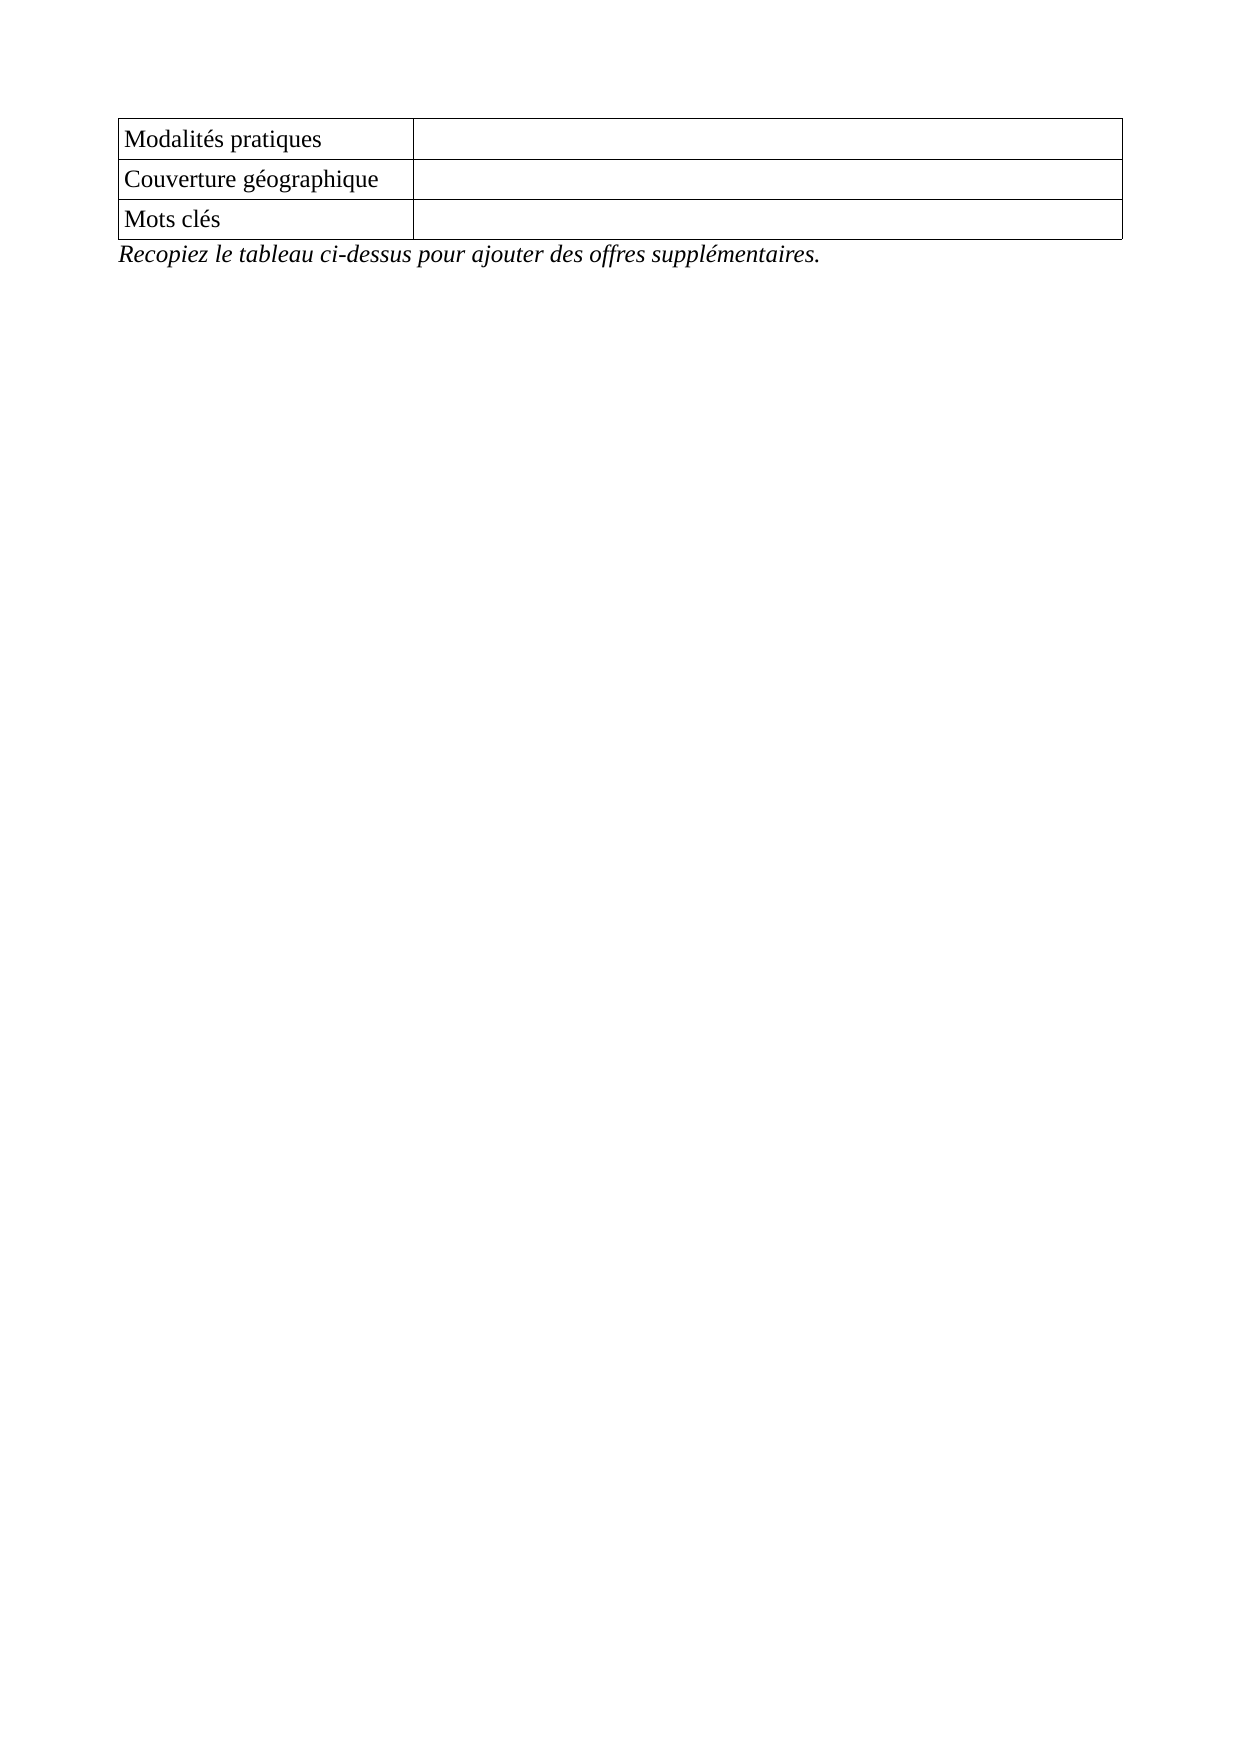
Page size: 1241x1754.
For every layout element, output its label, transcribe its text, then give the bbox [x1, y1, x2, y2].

table_cell [414, 160, 1122, 199]
text Recopiez le tableau ci-dessus pour ajouter des offres supplémentaires. [118, 240, 1122, 268]
table_cell Mots clés [119, 200, 413, 239]
table_cell [414, 119, 1122, 158]
table_cell [414, 200, 1122, 239]
table_cell Modalités pratiques [119, 119, 413, 158]
table_cell Couverture géographique [119, 160, 413, 199]
